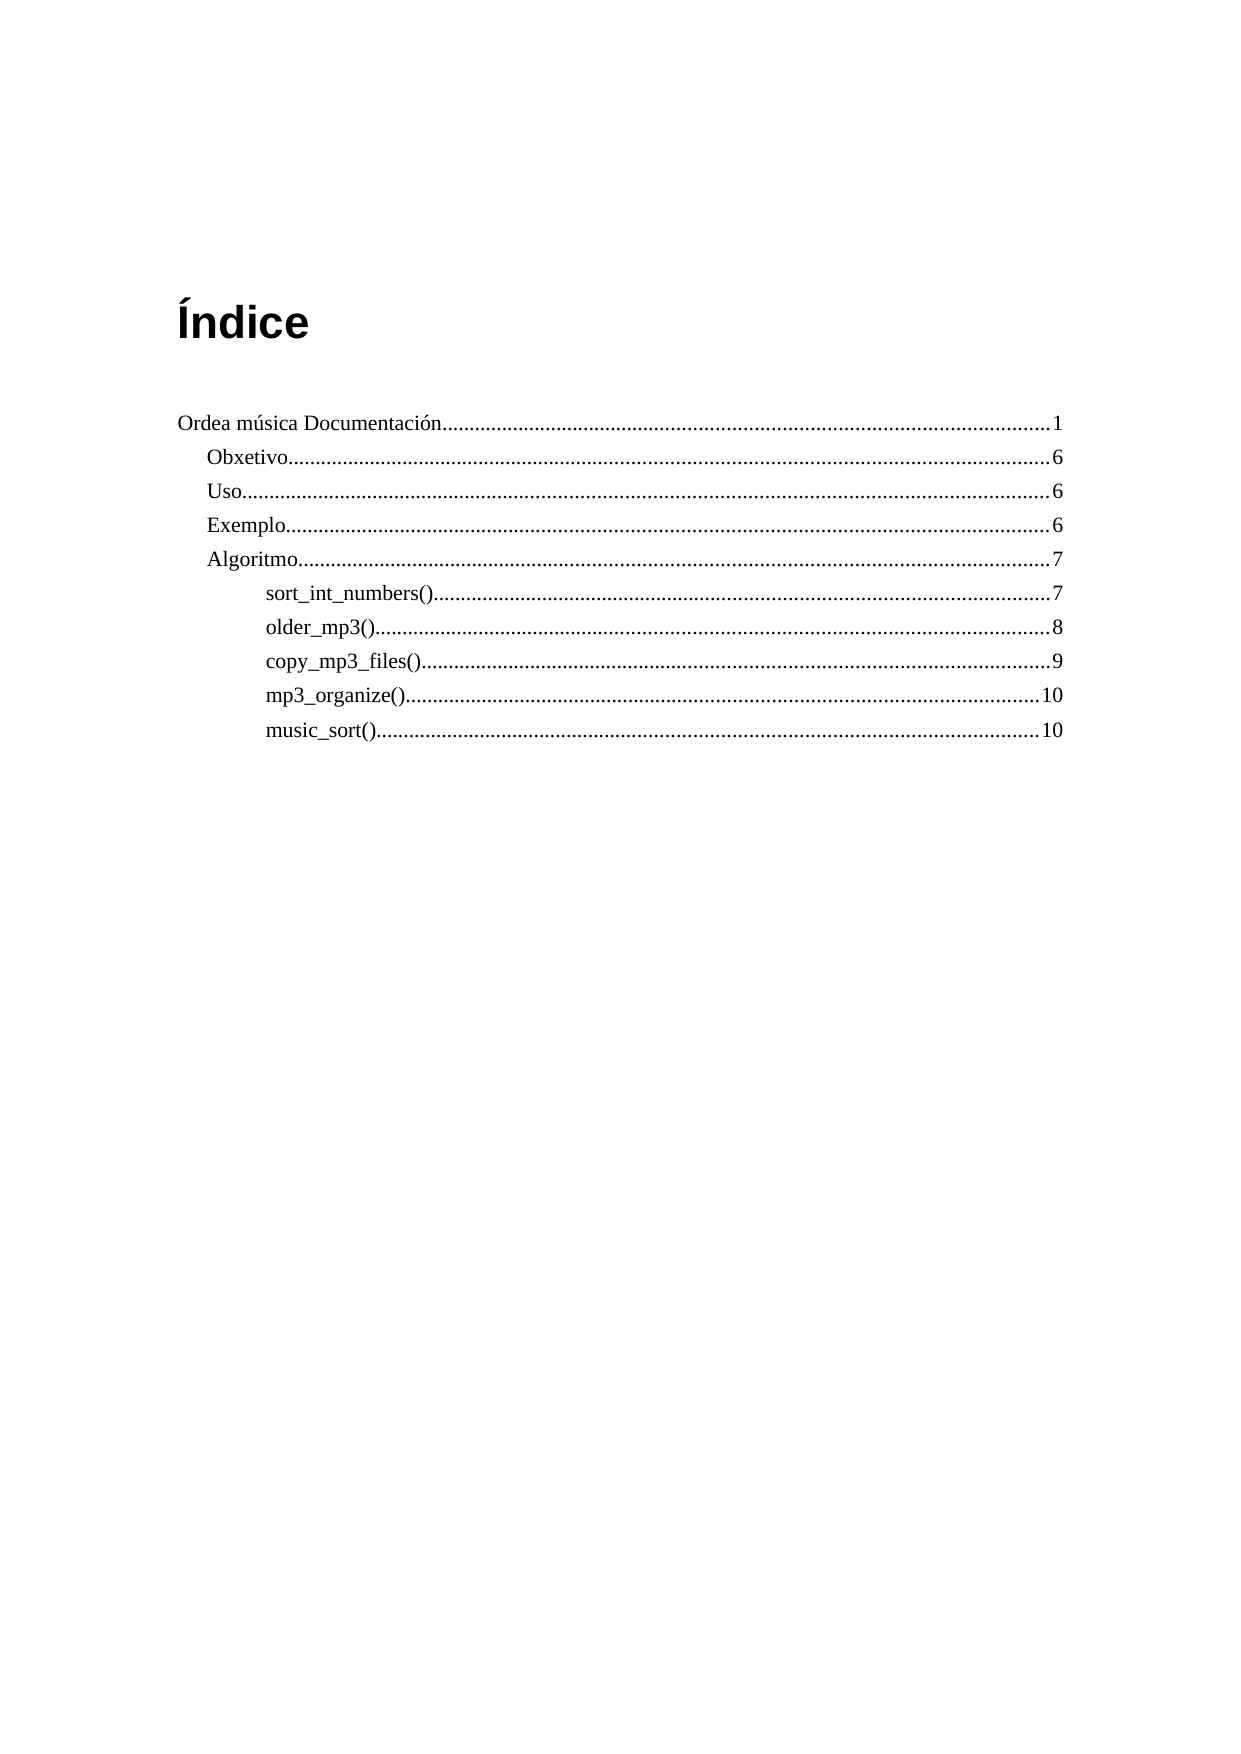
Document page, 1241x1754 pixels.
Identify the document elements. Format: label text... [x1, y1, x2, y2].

text copy_mp3_files() 9 [266, 648, 1063, 674]
text Uso 6 [207, 478, 1063, 503]
text music_sort() 10 [266, 717, 1063, 742]
text sort_int_numbers() 7 [266, 580, 1063, 606]
text mp3_organize() 10 [266, 682, 1063, 708]
text Exemplo 6 [207, 512, 1063, 537]
text Ordea música Documentación 1 [177, 410, 1063, 435]
text older_mp3() 8 [266, 614, 1063, 639]
subtitle Índice [177, 295, 1063, 348]
text Algoritmo 7 [207, 546, 1063, 571]
text Obxetivo 6 [207, 444, 1063, 469]
